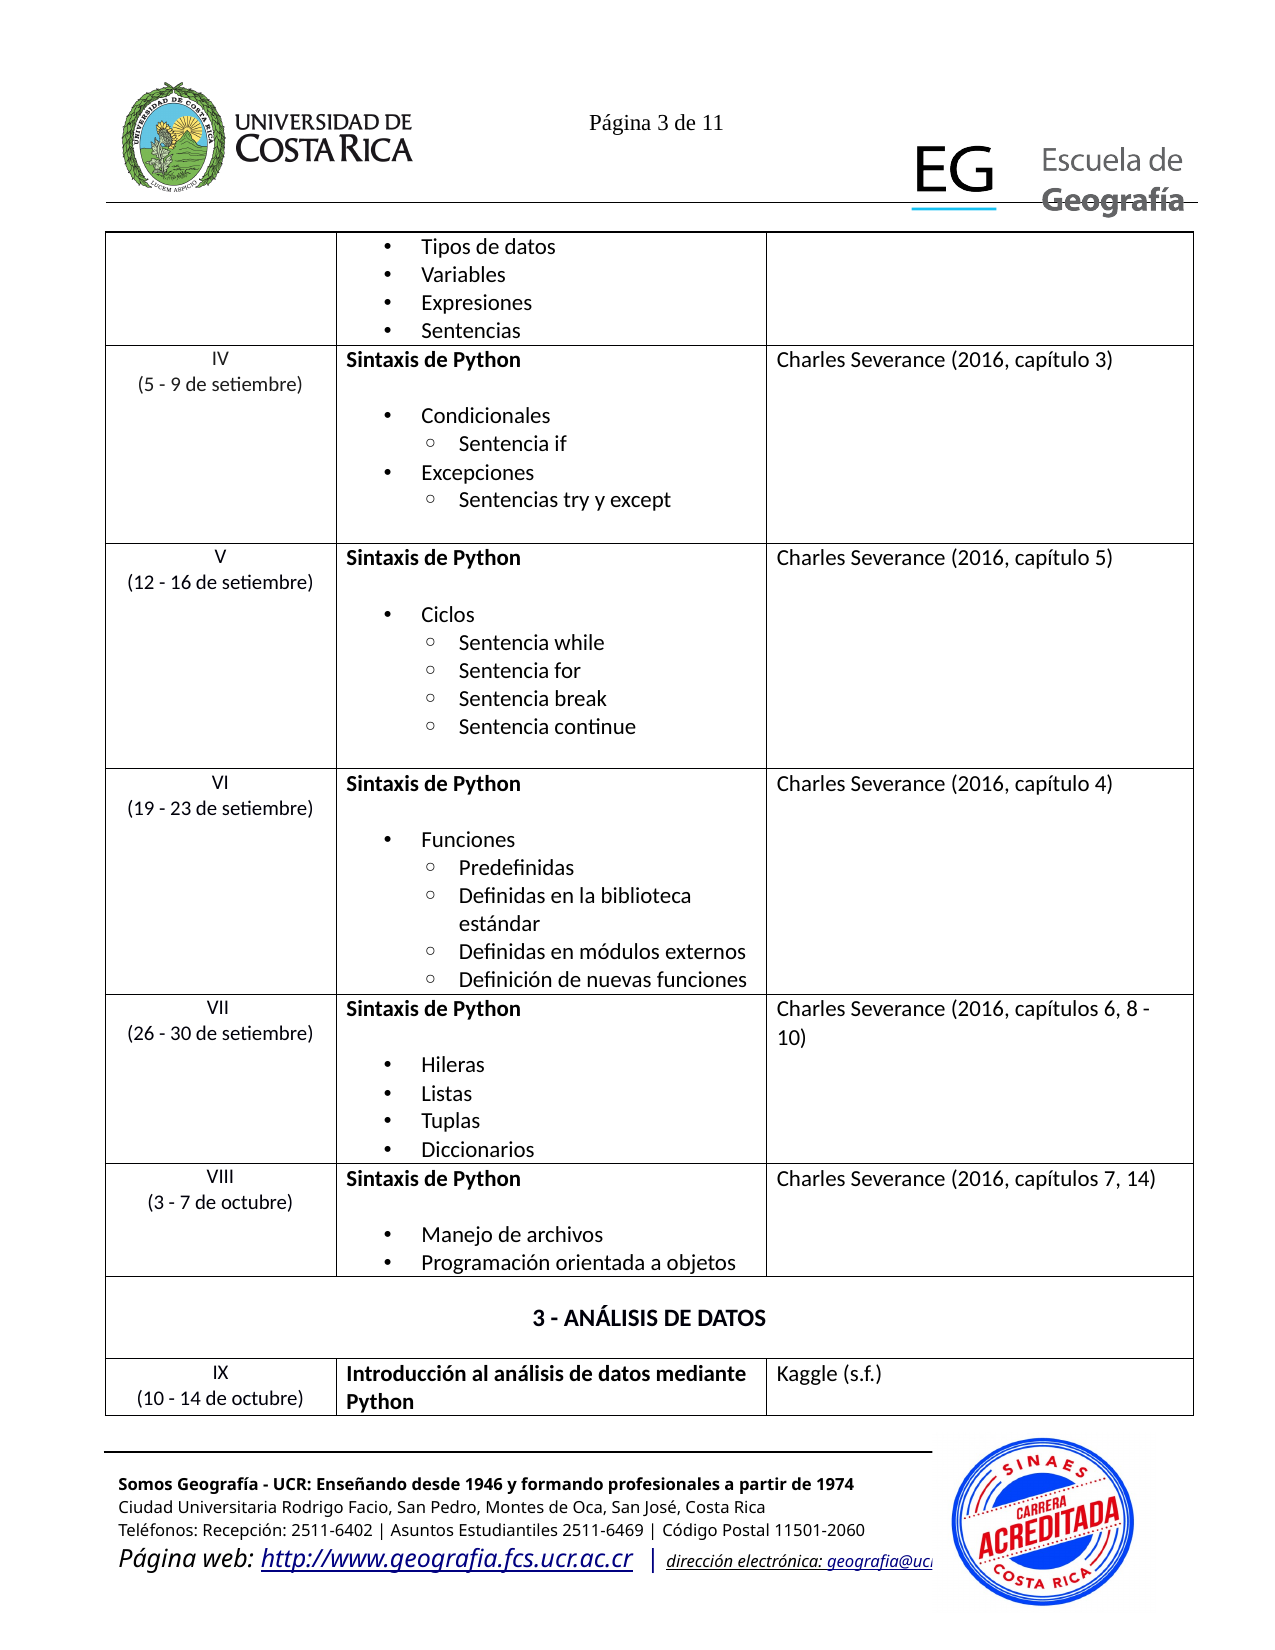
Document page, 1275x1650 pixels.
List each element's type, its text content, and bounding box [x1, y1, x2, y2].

table_cell IX (10 - 14 de octubre) [106, 1359, 336, 1415]
table_cell Sintaxis de Python Funciones Predefinidas Definidas en la biblioteca estándar Definidas en módulos externos Definición de nuevas funciones [337, 769, 766, 993]
table_cell Kaggle (s.f.) [767, 1359, 1193, 1415]
table_cell Sintaxis de Python Condicionales Sentencia if Excepciones Sentencias try y except [337, 346, 766, 542]
table_cell Charles Severance (2016, capítulos 6, 8 - 10) [767, 995, 1193, 1163]
picture [118, 76, 417, 197]
table_cell Sintaxis de Python Ciclos Sentencia while Sentencia for Sentencia break Sentencia continue [337, 544, 766, 768]
picture [887, 102, 1208, 253]
table_cell Introducción al análisis de datos mediante Python [337, 1359, 766, 1415]
table_cell 3 - ANÁLISIS DE DATOS [106, 1277, 1193, 1358]
table_cell IV (5 - 9 de setiembre) [106, 346, 336, 542]
table_cell [767, 233, 1193, 344]
table_cell VI (19 - 23 de setiembre) [106, 769, 336, 993]
table_cell Charles Severance (2016, capítulo 5) [767, 544, 1193, 768]
table_cell [106, 233, 336, 344]
table_cell Charles Severance (2016, capítulos 7, 14) [767, 1164, 1193, 1276]
table_cell Sintaxis de Python Manejo de archivos Programación orientada a objetos [337, 1164, 766, 1276]
table_cell Introducción a Python Historia Principales características Principios de diseño Aplicación en datos geoespaciales Herramientas para desarrollo Instalación Sintaxis de Python Tipos de datos Variables Expresiones Sentencias [337, 233, 766, 344]
table_cell VIII (3 - 7 de octubre) [106, 1164, 336, 1276]
table_cell VII (26 - 30 de setiembre) [106, 995, 336, 1163]
table_cell Charles Severance (2016, capítulo 3) [767, 346, 1193, 542]
table_cell V (12 - 16 de setiembre) [106, 544, 336, 768]
table_cell Sintaxis de Python Hileras Listas Tuplas Diccionarios [337, 995, 766, 1163]
picture [932, 1432, 1156, 1613]
table_cell Charles Severance (2016, capítulo 4) [767, 769, 1193, 993]
